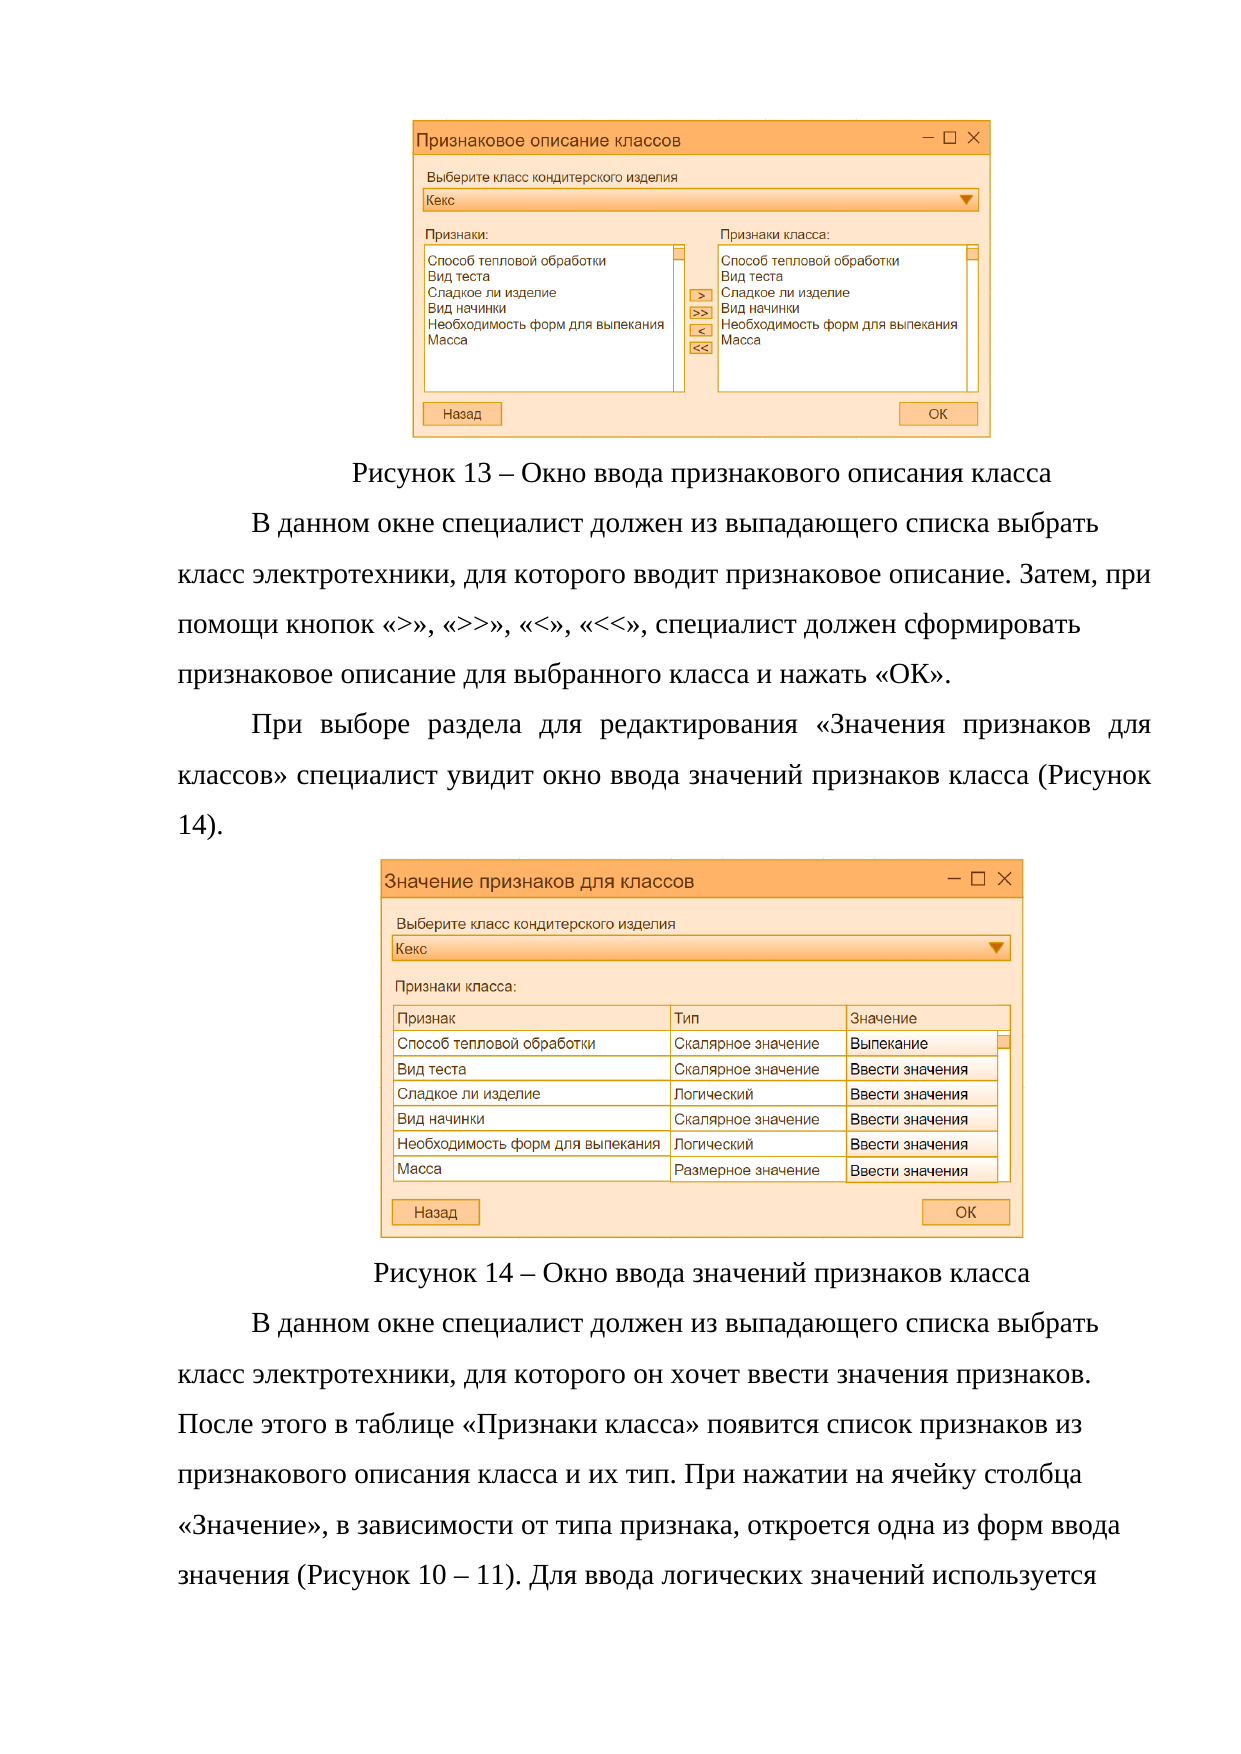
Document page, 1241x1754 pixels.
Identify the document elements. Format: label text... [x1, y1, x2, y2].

picture [411, 118, 992, 439]
text Рисунок 13 – Окно ввода признакового описания класса [177, 455, 1152, 489]
text В данном окне специалист должен из выпадающего списка выбрать класс электротехники, для которого вводит признаковое описание. Затем, при помощи кнопок «>», «>>», «<», «<<», специалист должен сформировать признаковое описание для выбранного класса и нажать «ОК». [177, 505, 1152, 690]
text При выборе раздела для редактирования «Значения признаков для классов» специалист увидит окно ввода значений признаков класса (Рисунок 14). [177, 707, 1152, 841]
text Рисунок 14 – Окно ввода значений признаков класса [177, 1255, 1152, 1289]
text В данном окне специалист должен из выпадающего списка выбрать класс электротехники, для которого он хочет ввести значения признаков. После этого в таблице «Признаки класса» появится список признаков из признакового описания класса и их тип. При нажатии на ячейку столбца «Значение», в зависимости от типа признака, откроется одна из форм ввода значения (Рисунок 10 – 11). Для ввода логических значений используется [177, 1306, 1152, 1591]
picture [378, 857, 1025, 1239]
